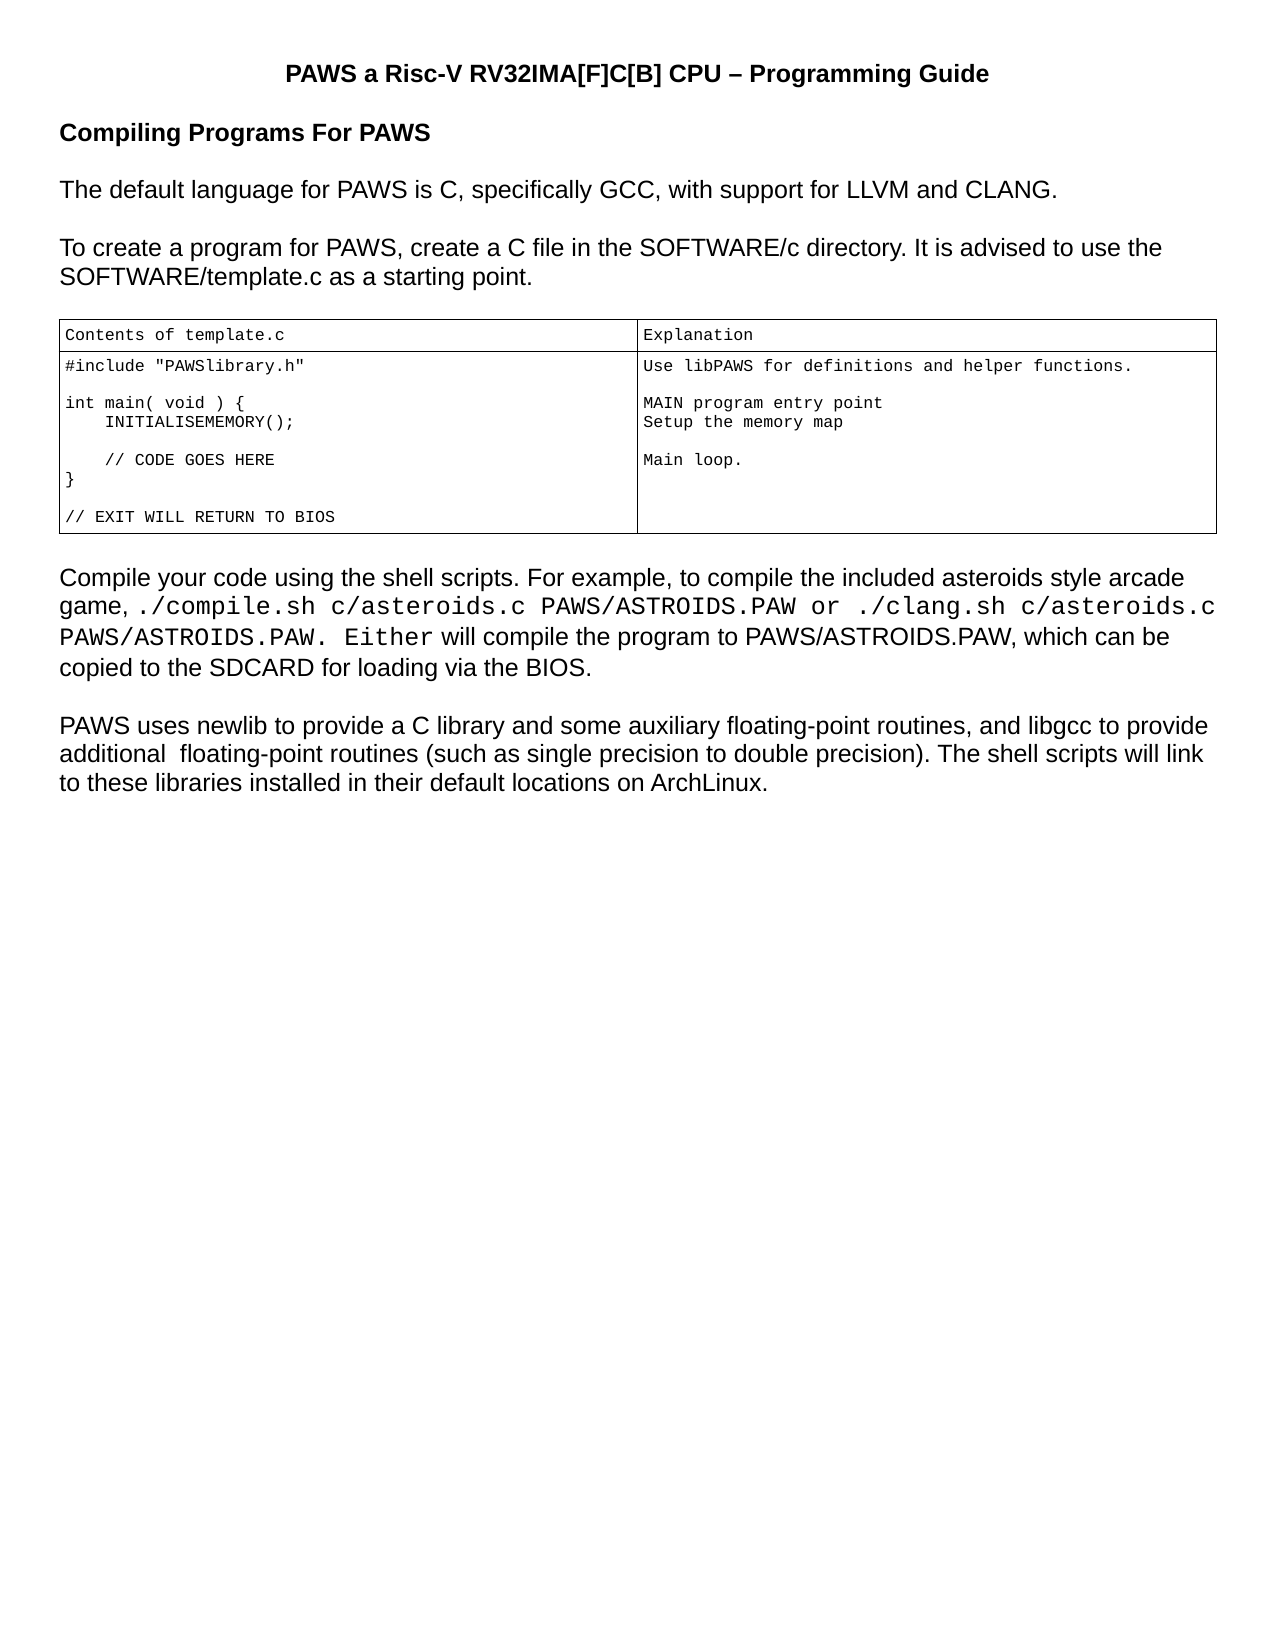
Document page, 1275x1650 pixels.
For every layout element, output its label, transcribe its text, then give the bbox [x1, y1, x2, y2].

text To create a program for PAWS, create a C file in the SOFTWARE/c directory. It is advised to use the SOFTWARE/template.c as a starting point. [59, 233, 1216, 291]
text PAWS uses newlib to provide a C library and some auxiliary floating-point routines, and libgcc to provide additional floating-point routines (such as single precision to double precision). The shell scripts will link to these libraries installed in their default locations on ArchLinux. [59, 711, 1216, 797]
text The default language for PAWS is C, specifically GCC, with support for LLVM and CLANG. [59, 176, 1216, 204]
table_cell #include "PAWSlibrary.h" int main( void ) { INITIALISEMEMORY(); // CODE GOES HERE } // EXIT WILL RETURN TO BIOS [60, 352, 637, 533]
table_header Contents of template.c [60, 320, 637, 351]
text Compiling Programs For PAWS [59, 118, 1216, 147]
table_header Explanation [638, 320, 1216, 351]
text Compile your code using the shell scripts. For example, to compile the included asteroids style arcade game, ./compile.sh c/asteroids.c PAWS/ASTROIDS.PAW or ./clang.sh c/asteroids.c PAWS/ASTROIDS.PAW. Either will compile the program to PAWS/ASTROIDS.PAW, which can be copied to the SDCARD for loading via the BIOS. [59, 563, 1216, 682]
table_cell Use libPAWS for definitions and helper functions. MAIN program entry point Setup the memory map Main loop. [638, 352, 1216, 533]
